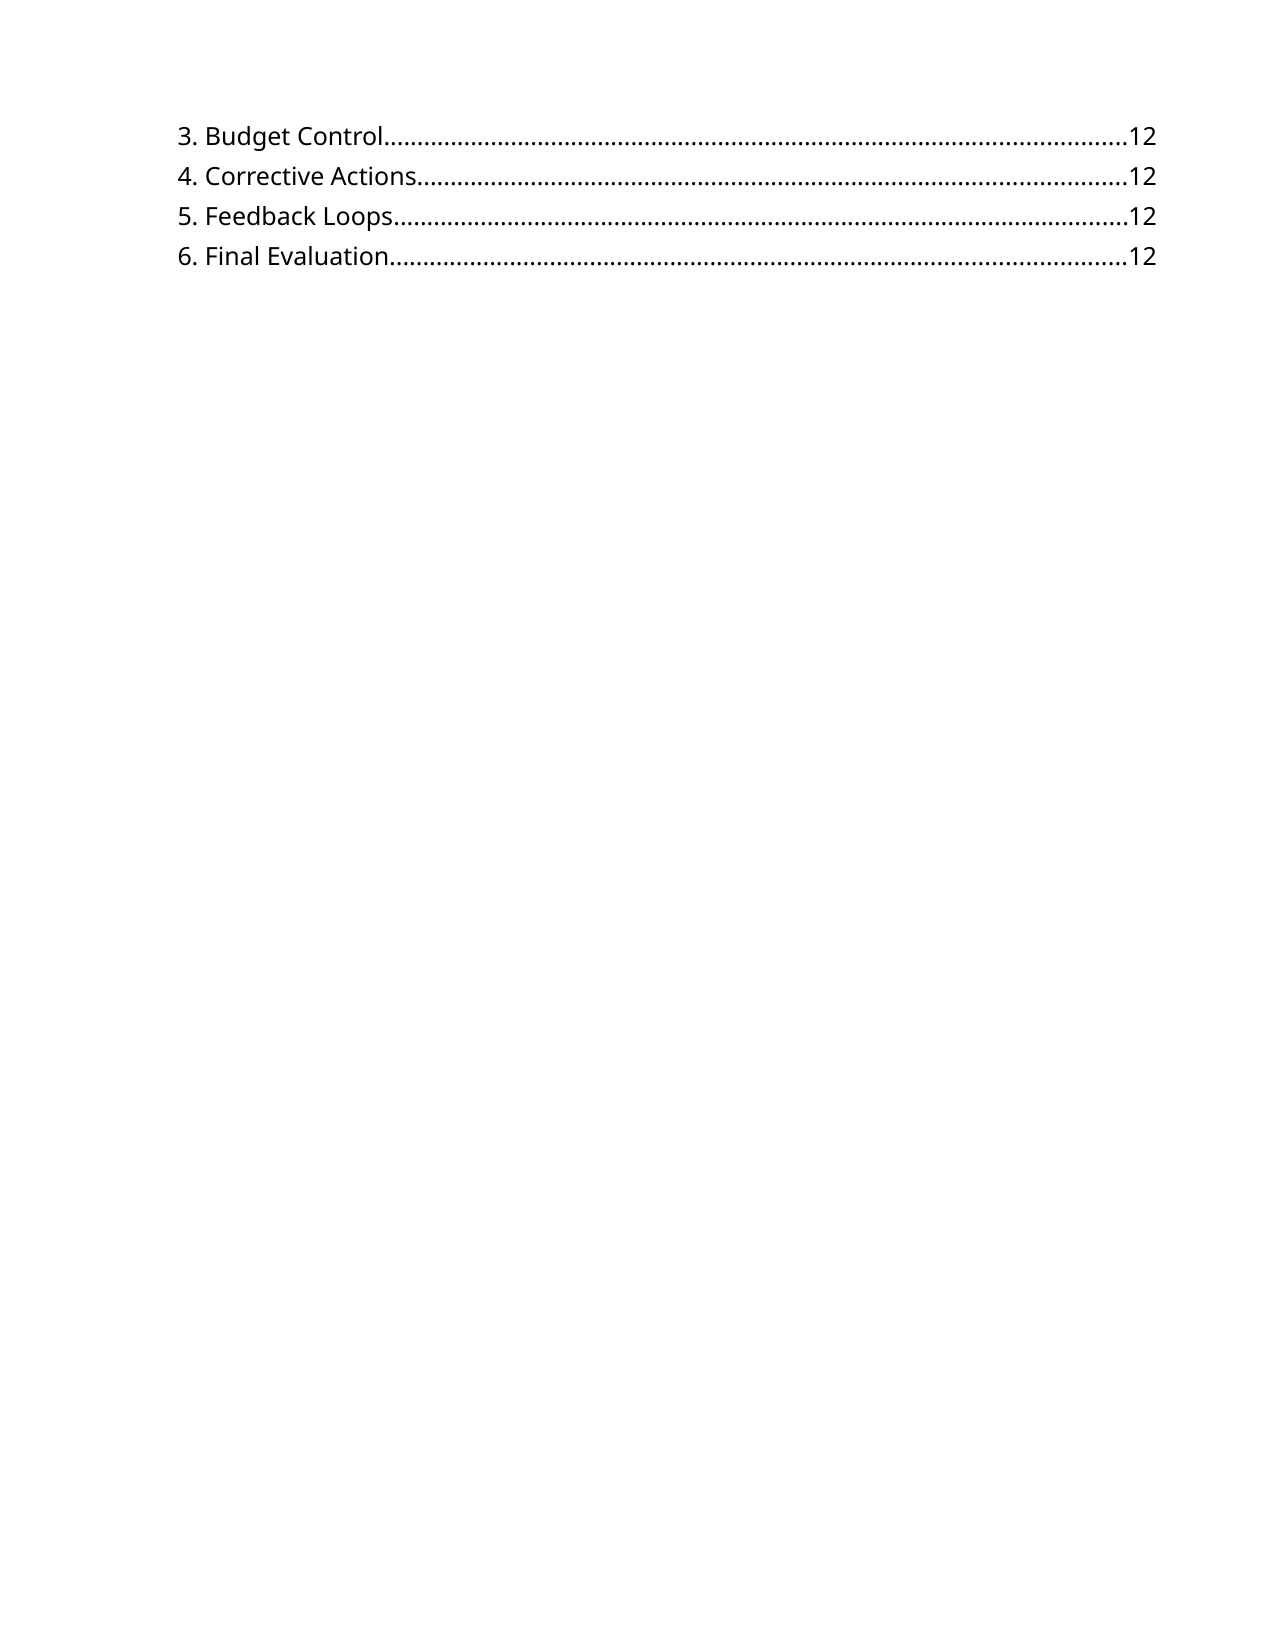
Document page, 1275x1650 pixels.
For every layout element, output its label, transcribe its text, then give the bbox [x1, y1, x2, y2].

text 3. Budget Control 12 [177, 118, 1157, 152]
text 6. Final Evaluation 12 [177, 238, 1157, 272]
text 4. Corrective Actions 12 [177, 158, 1157, 192]
text 5. Feedback Loops 12 [177, 198, 1157, 232]
